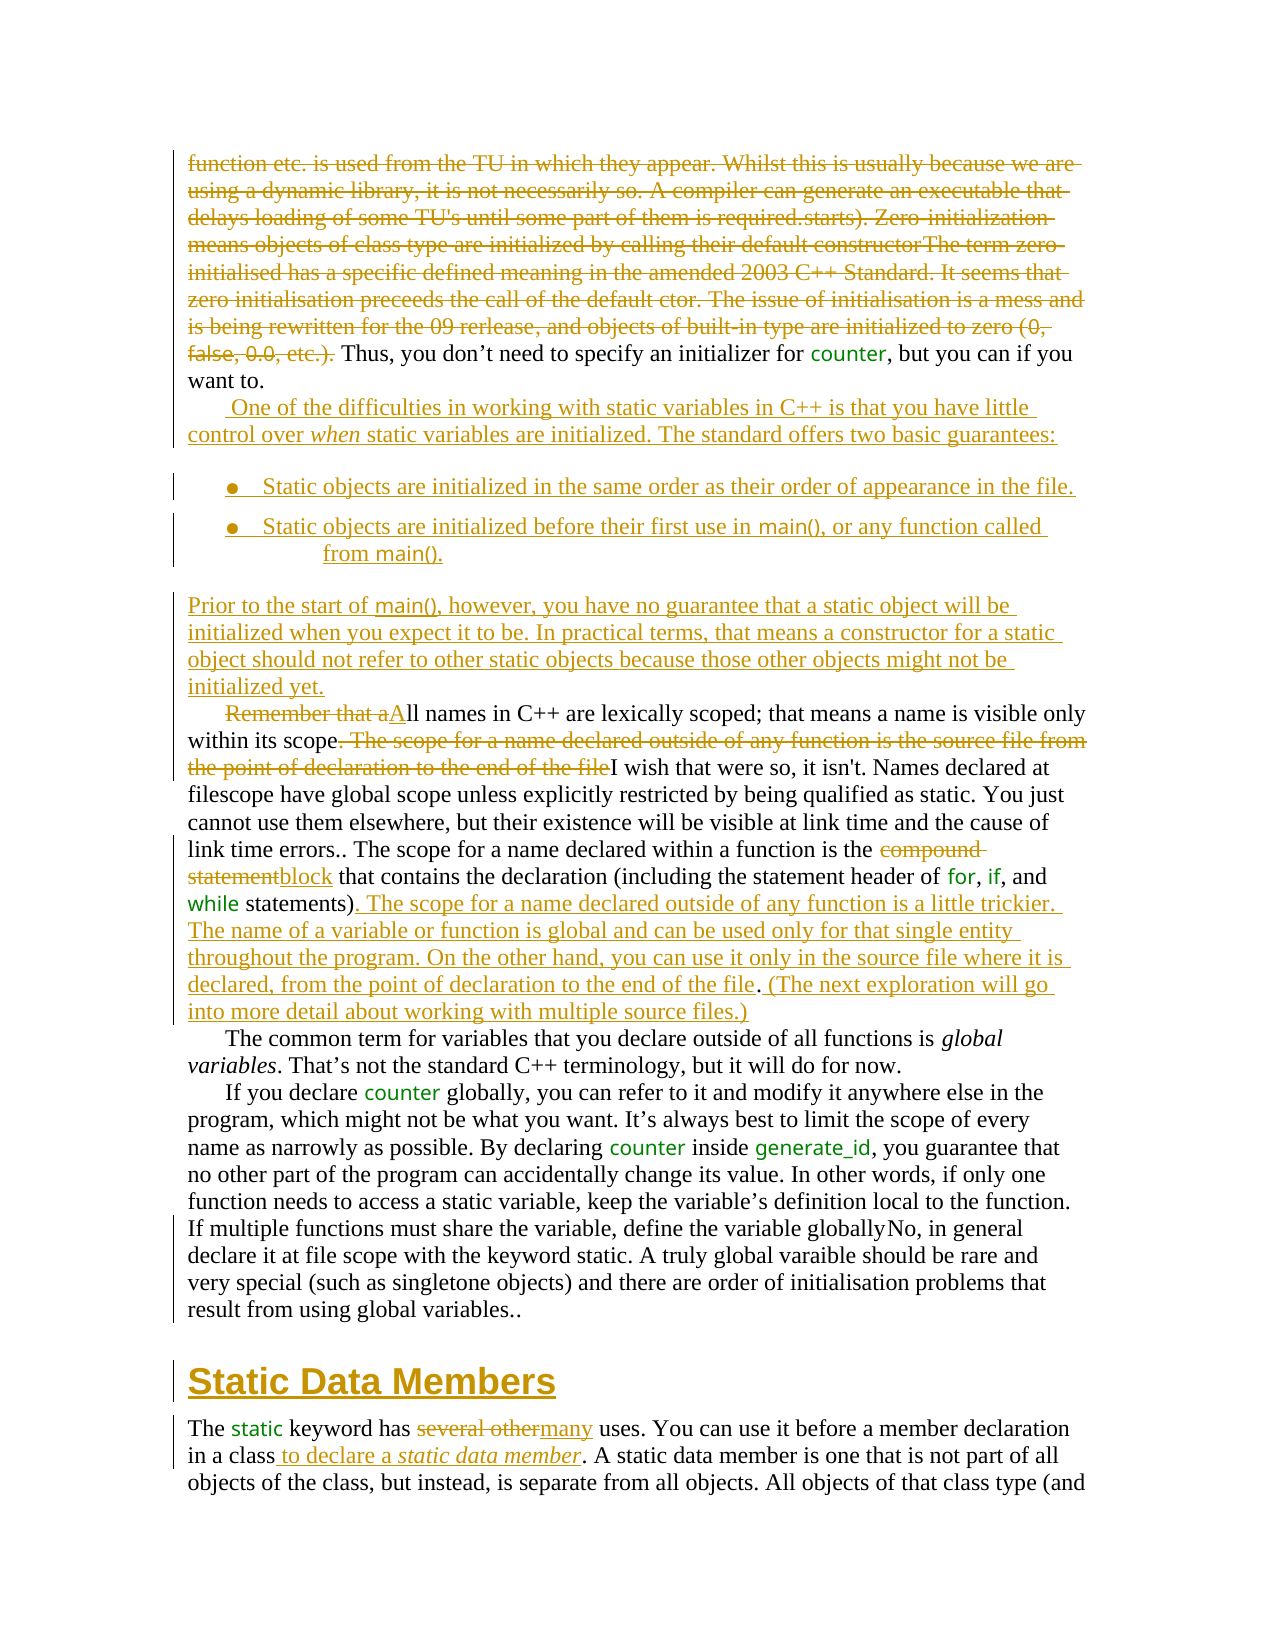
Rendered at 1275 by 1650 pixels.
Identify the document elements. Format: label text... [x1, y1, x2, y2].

subtitle Static Data Members [187, 1360, 1087, 1402]
text Unlike automatic variables, all static variables without initializers start out filled with zero, even if the variable has a built-in type. Static variables of class type are then initialized by calling the default constructor, if the class has a custom constructor. Thus, you don’t need to specify an initializer for counter, but you can if you want to. [187, 150, 1087, 394]
text If you declare counter globally, you can refer to it and modify it anywhere else in the program, which might not be what you want. It’s always best to limit the scope of every name as narrowly as possible. By declaring counter inside generate_id, you guarantee that no other part of the program can accidentally change its value. In other words, if only one function needs to access a static variable, keep the variable’s definition local to the function. If multiple functions must share the variable, define the variable globallyNo, in general declare it at file scope with the keyword static. A truly global varaible should be rare and very special (such as singletone objects) and there are order of initialisation problems that result from using global variables.. [187, 1079, 1087, 1323]
text One of the difficulties in working with static variables in C++ is that you have little control over when static variables are initialized. The standard offers two basic guarantees: [187, 394, 1087, 448]
text All names in C++ are lexically scoped; that means a name is visible only within its scopeI wish that were so, it isn't. Names declared at filescope have global scope unless explicitly restricted by being qualified as static. You just cannot use them elsewhere, but their existence will be visible at link time and the cause of link time errors.. The scope for a name declared within a function is the block that contains the declaration (including the statement header of for, if, and while statements). The scope for a name declared outside of any function is a little trickier. The name of a variable or function is global and can be used only for that single entity throughout the program. On the other hand, you can use it only in the source file where it is declared, from the point of declaration to the end of the file. (The next exploration will go into more detail about working with multiple source files.) [187, 700, 1087, 1025]
list Static objects are initialized before their first use in main(), or any function called from main(). [225, 512, 1087, 567]
text The common term for variables that you declare outside of all functions is global variables. That’s not the standard C++ terminology, but it will do for now. [187, 1025, 1087, 1079]
text The static keyword has many uses. You can use it before a member declaration in a class to declare a static data member. A static data member is one that is not part of all objects of the class, but instead, is separate from all objects. All objects of that class type (and [187, 1415, 1087, 1496]
list Static objects are initialized in the same order as their order of appearance in the file. [225, 473, 1087, 500]
text Prior to the start of main(), however, you have no guarantee that a static object will be initialized when you expect it to be. In practical terms, that means a constructor for a static object should not refer to other static objects because those other objects might not be initialized yet. [187, 592, 1087, 700]
